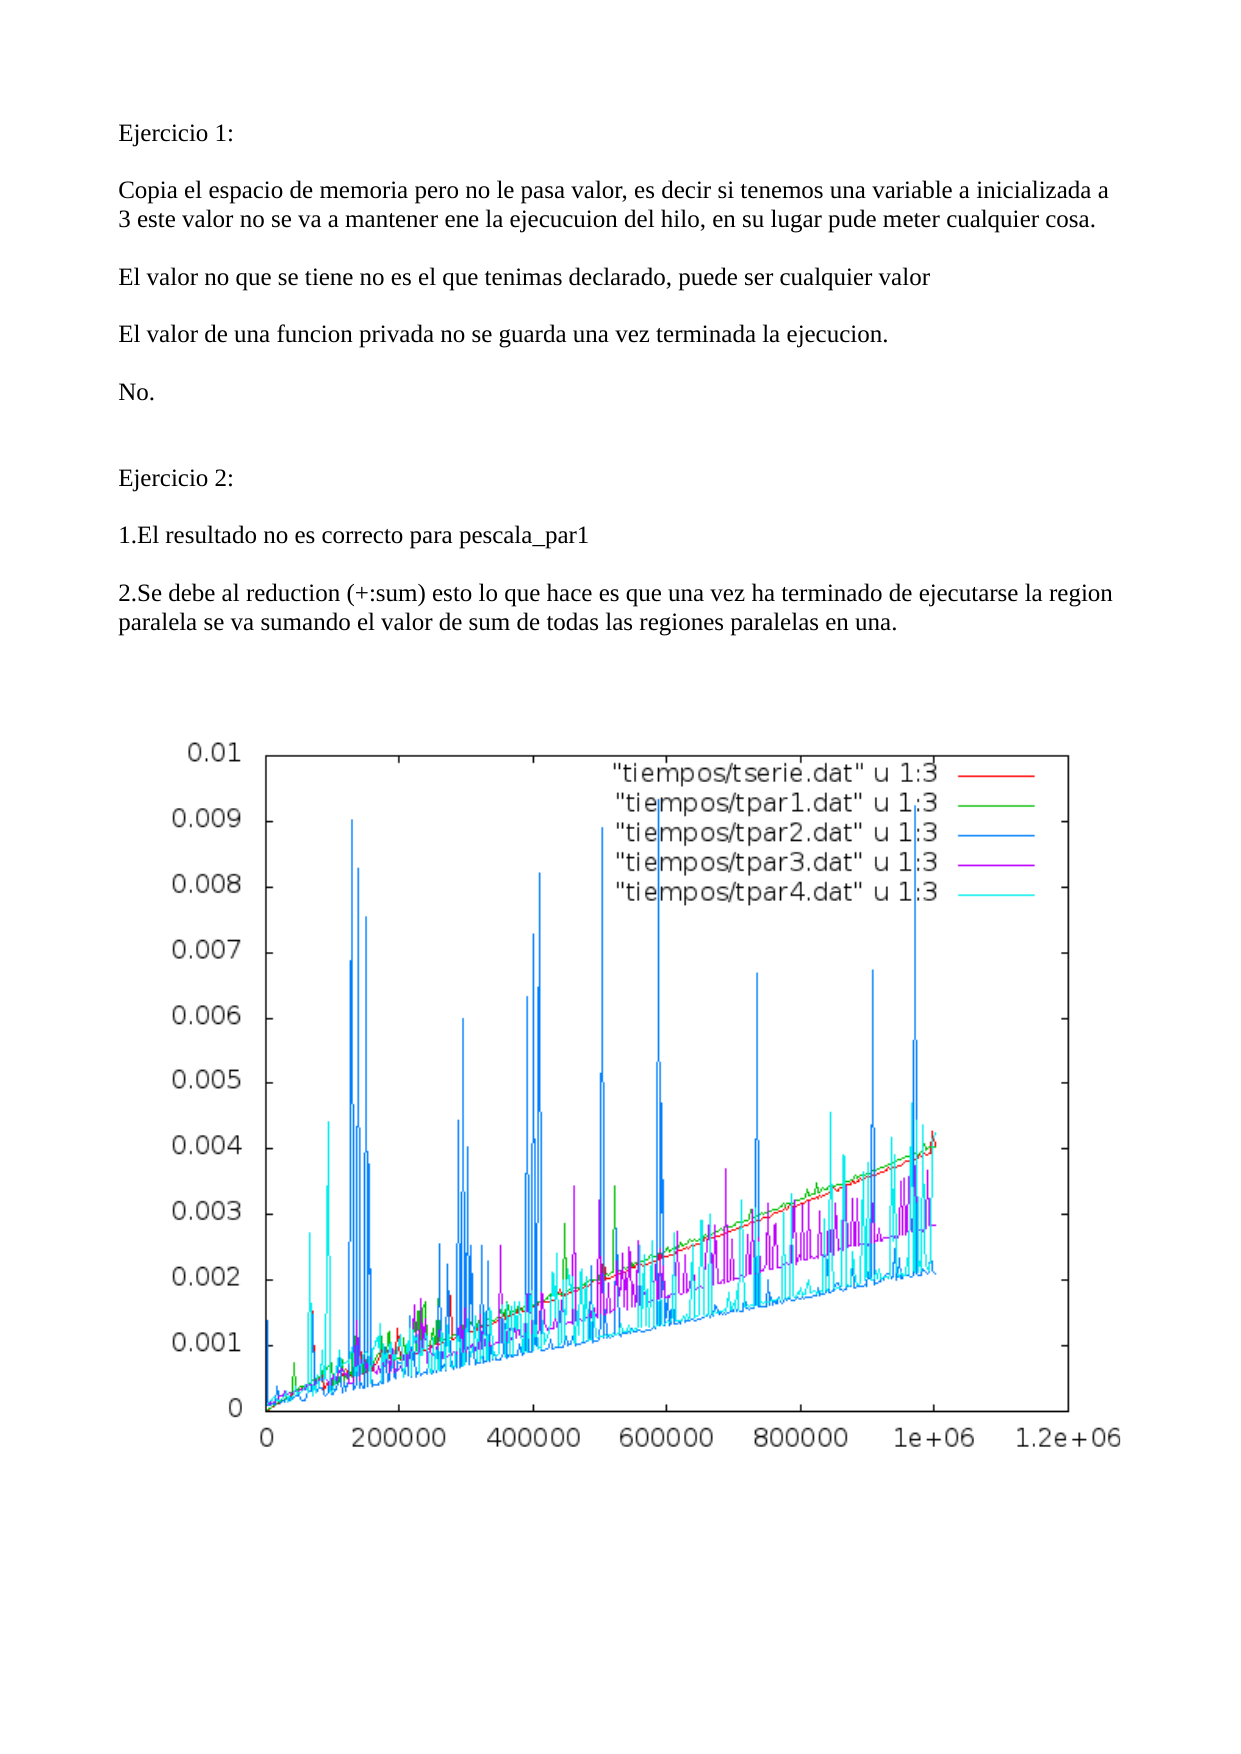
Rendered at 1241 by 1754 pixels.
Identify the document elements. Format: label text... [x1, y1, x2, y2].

text El valor de una funcion privada no se guarda una vez terminada la ejecucion. [118, 319, 1122, 348]
text 1.El resultado no es correcto para pescala_par1 [118, 521, 1122, 549]
text Copia el espacio de memoria pero no le pasa valor, es decir si tenemos una variable a inicializada a 3 este valor no se va a mantener ene la ejecucuion del hilo, en su lugar pude meter cualquier cosa. [118, 176, 1122, 233]
text Ejercicio 1: [118, 118, 1122, 147]
text El valor no que se tiene no es el que tenimas declarado, puede ser cualquier valor [118, 262, 1122, 291]
text No. [118, 377, 1122, 406]
text Ejercicio 2: [118, 463, 1122, 492]
text 2.Se debe al reduction (+:sum) esto lo que hace es que una vez ha terminado de ejecutarse la region paralela se va sumando el valor de sum de todas las regiones paralelas en una. [118, 578, 1122, 636]
picture [120, 721, 1121, 1472]
